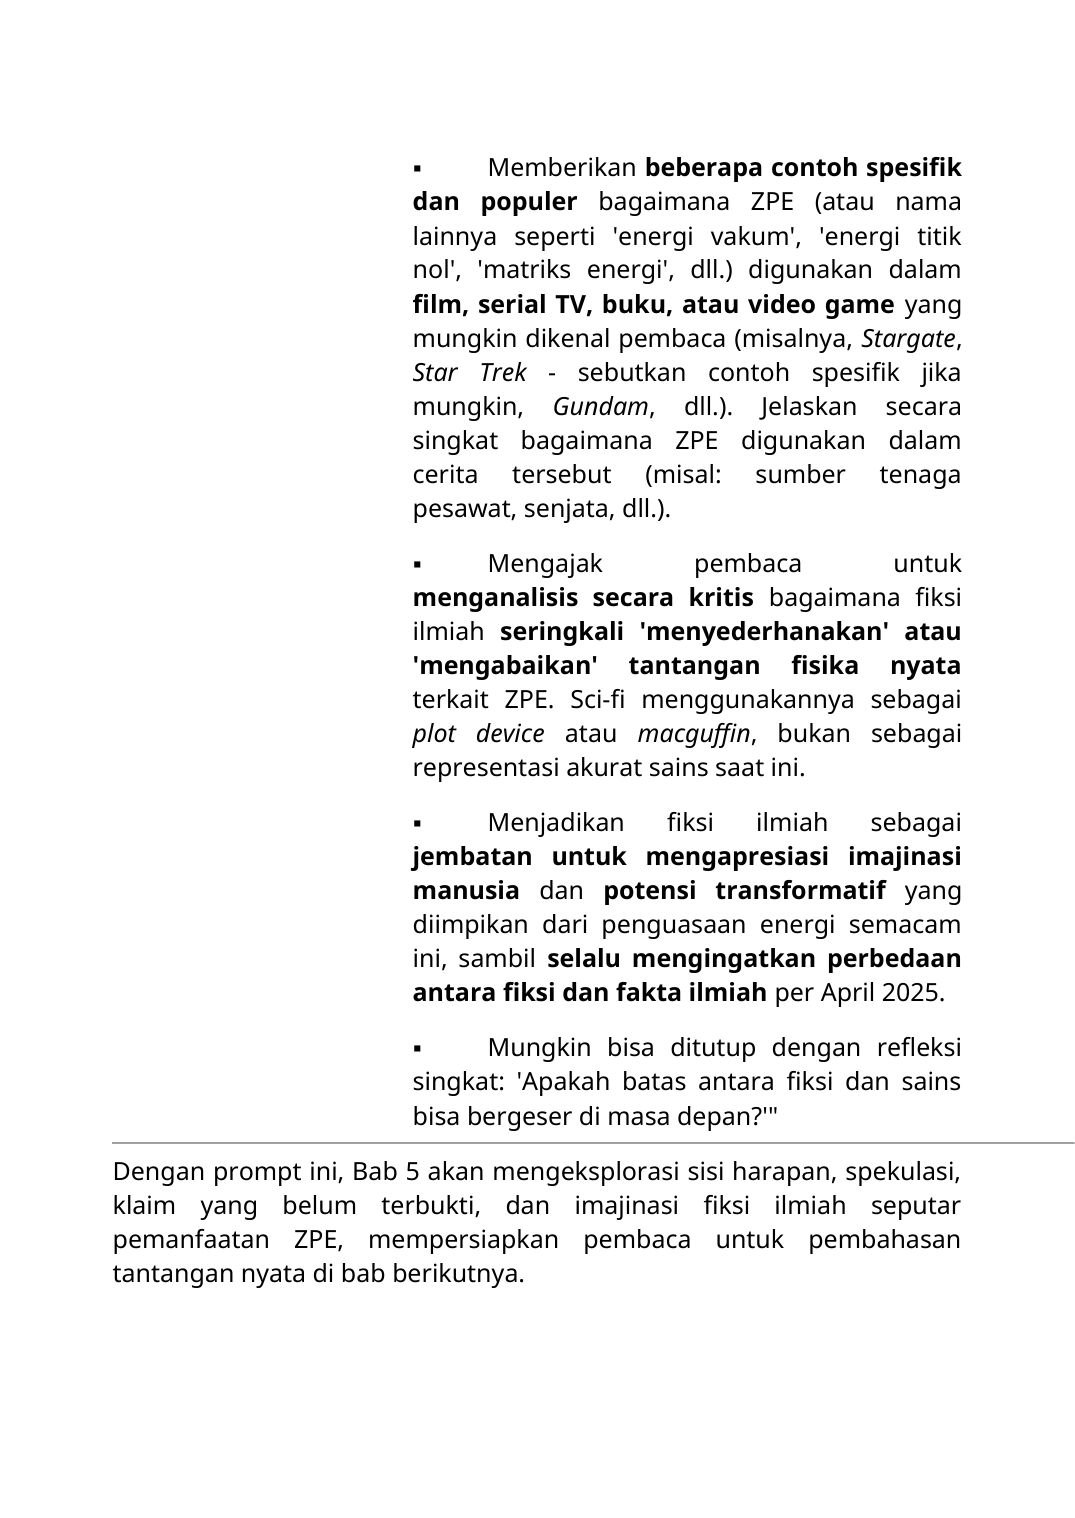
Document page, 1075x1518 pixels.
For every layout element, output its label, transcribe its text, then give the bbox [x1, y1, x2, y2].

list Mungkin bisa ditutup dengan refleksi singkat: 'Apakah batas antara fiksi dan sains bisa bergeser di masa depan?'" [412, 1030, 962, 1132]
list Memberikan beberapa contoh spesifik dan populer bagaimana ZPE (atau nama lainnya seperti 'energi vakum', 'energi titik nol', 'matriks energi', dll.) digunakan dalam film, serial TV, buku, atau video game yang mungkin dikenal pembaca (misalnya, Stargate, Star Trek - sebutkan contoh spesifik jika mungkin, Gundam, dll.). Jelaskan secara singkat bagaimana ZPE digunakan dalam cerita tersebut (misal: sumber tenaga pesawat, senjata, dll.). [412, 150, 962, 525]
list Menjadikan fiksi ilmiah sebagai jembatan untuk mengapresiasi imajinasi manusia dan potensi transformatif yang diimpikan dari penguasaan energi semacam ini, sambil selalu mengingatkan perbedaan antara fiksi dan fakta ilmiah per April 2025. [412, 805, 962, 1009]
list Mengajak pembaca untuk menganalisis secara kritis bagaimana fiksi ilmiah seringkali 'menyederhanakan' atau 'mengabaikan' tantangan fisika nyata terkait ZPE. Sci-fi menggunakannya sebagai plot device atau macguffin, bukan sebagai representasi akurat sains saat ini. [412, 546, 962, 784]
text Dengan prompt ini, Bab 5 akan mengeksplorasi sisi harapan, spekulasi, klaim yang belum terbukti, dan imajinasi fiksi ilmiah seputar pemanfaatan ZPE, mempersiapkan pembaca untuk pembahasan tantangan nyata di bab berikutnya. [112, 1153, 962, 1289]
